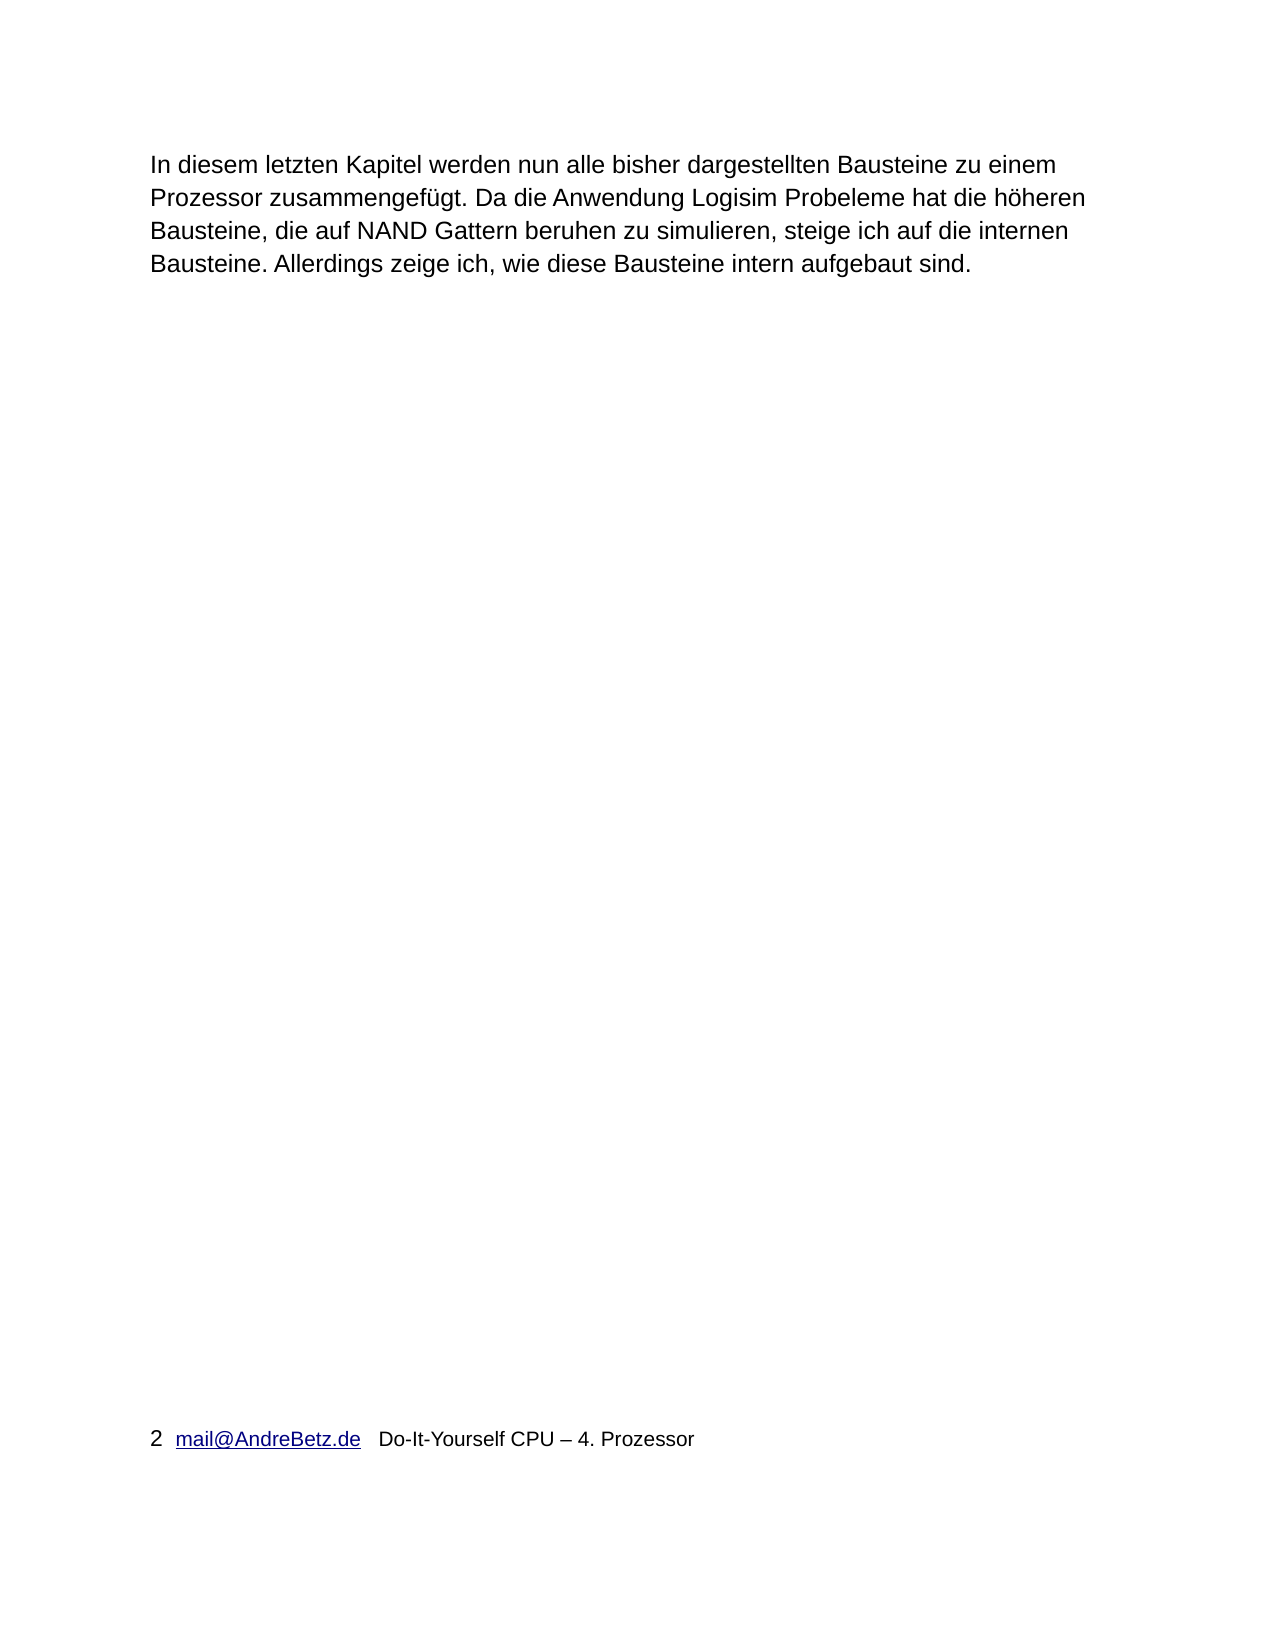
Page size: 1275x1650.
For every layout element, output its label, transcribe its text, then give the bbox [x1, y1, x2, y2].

text In diesem letzten Kapitel werden nun alle bisher dargestellten Bausteine zu einem Prozessor zusammengefügt. Da die Anwendung Logisim Probeleme hat die höheren Bausteine, die auf NAND Gattern beruhen zu simulieren, steige ich auf die internen Bausteine. Allerdings zeige ich, wie diese Bausteine intern aufgebaut sind. [150, 150, 1125, 311]
